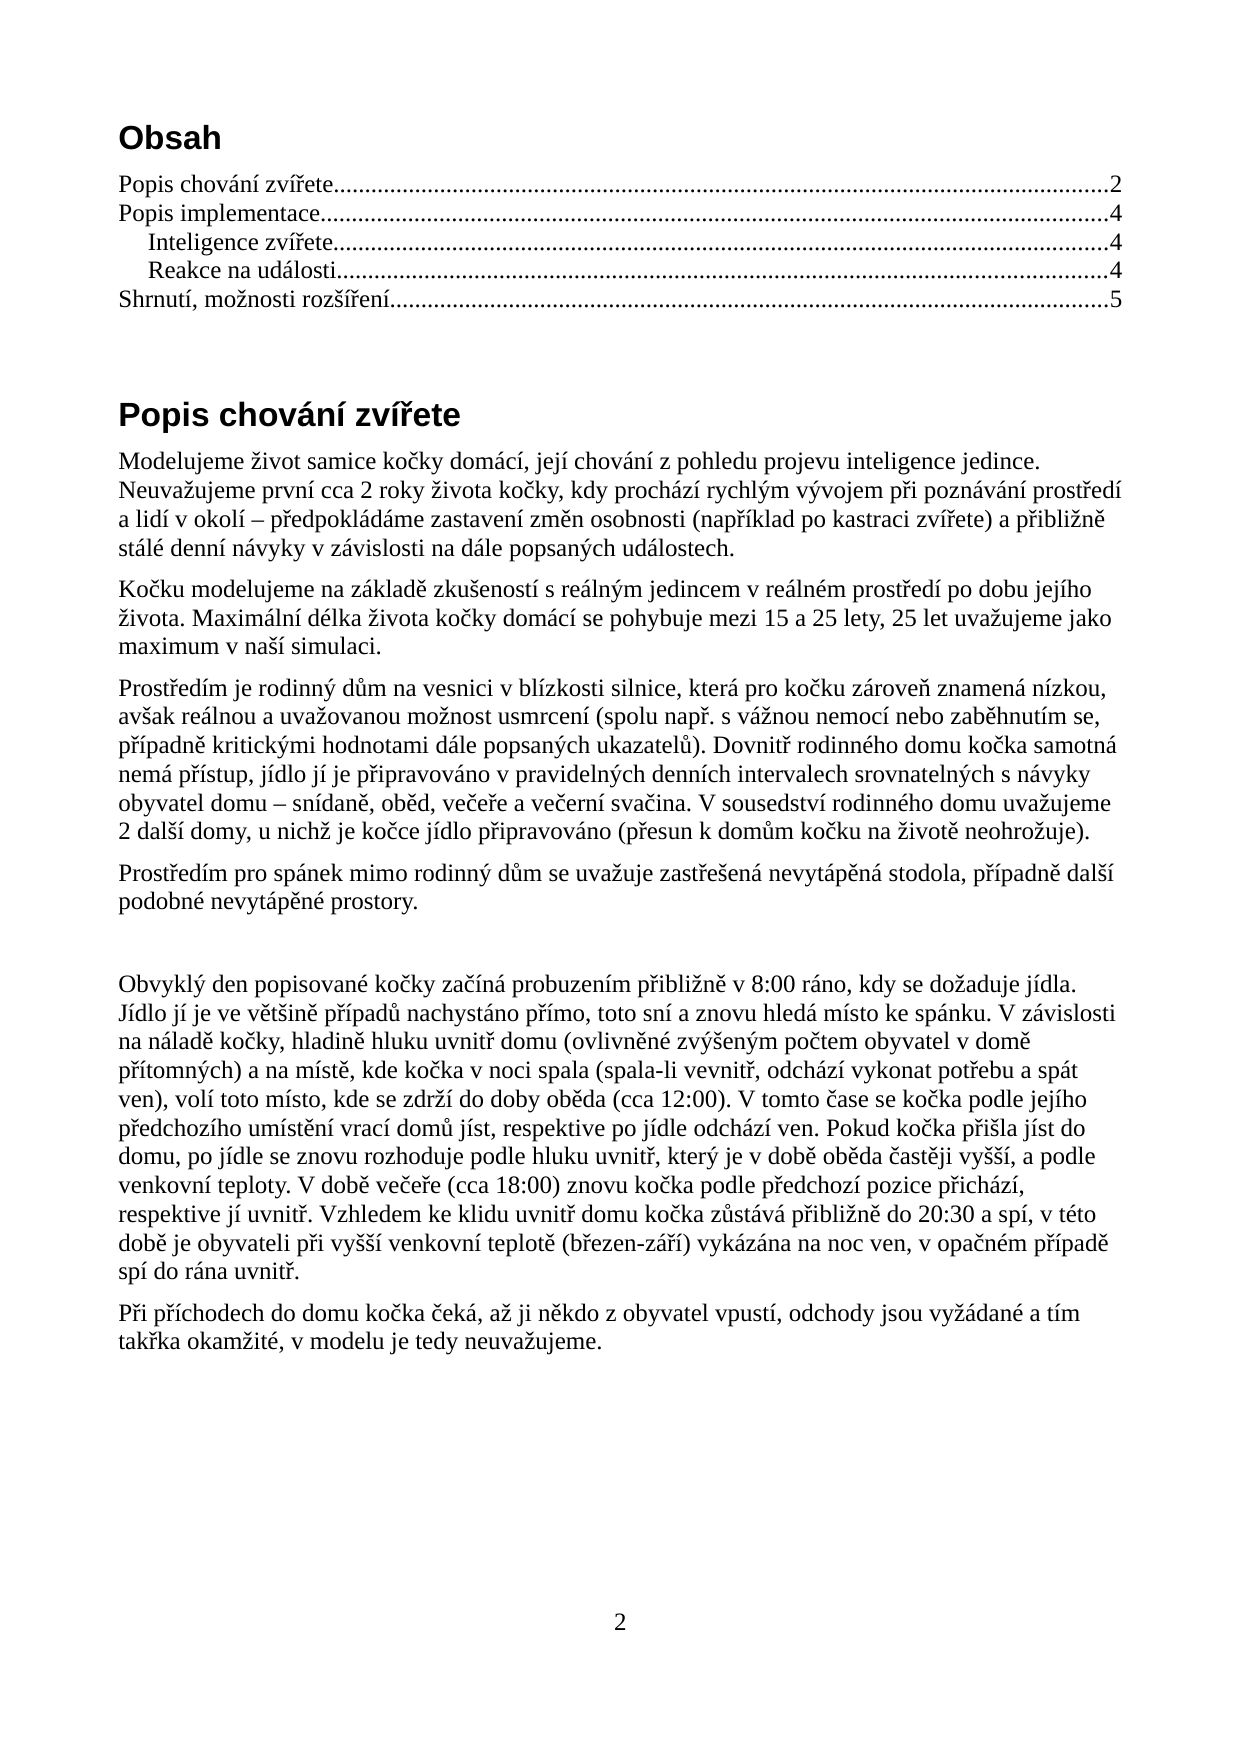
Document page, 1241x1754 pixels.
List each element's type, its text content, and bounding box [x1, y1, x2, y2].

text Prostředím je rodinný dům na vesnici v blízkosti silnice, která pro kočku zároveň znamená nízkou, avšak reálnou a uvažovanou možnost usmrcení (spolu např. s vážnou nemocí nebo zaběhnutím se, případně kritickými hodnotami dále popsaných ukazatelů). Dovnitř rodinného domu kočka samotná nemá přístup, jídlo jí je připravováno v pravidelných denních intervalech srovnatelných s návyky obyvatel domu – snídaně, oběd, večeře a večerní svačina. V sousedství rodinného domu uvažujeme 2 další domy, u nichž je kočce jídlo připravováno (přesun k domům kočku na životě neohrožuje). [118, 673, 1122, 845]
text Při příchodech do domu kočka čeká, až ji někdo z obyvatel vpustí, odchody jsou vyžádané a tím takřka okamžité, v modelu je tedy neuvažujeme. [118, 1298, 1122, 1355]
text Kočku modelujeme na základě zkušeností s reálným jedincem v reálném prostředí po dobu jejího života. Maximální délka života kočky domácí se pohybuje mezi 15 a 25 lety, 25 let uvažujeme jako maximum v naší simulaci. [118, 574, 1122, 660]
text Inteligence zvířete 4 [148, 227, 1122, 255]
subtitle Obsah [118, 118, 1122, 157]
text Reakce na události 4 [148, 255, 1122, 284]
text Obvyklý den popisované kočky začíná probuzením přibližně v 8:00 ráno, kdy se dožaduje jídla. Jídlo jí je ve většině případů nachystáno přímo, toto sní a znovu hledá místo ke spánku. V závislosti na náladě kočky, hladině hluku uvnitř domu (ovlivněné zvýšeným počtem obyvatel v domě přítomných) a na místě, kde kočka v noci spala (spala-li vevnitř, odchází vykonat potřebu a spát ven), volí toto místo, kde se zdrží do doby oběda (cca 12:00). V tomto čase se kočka podle jejího předchozího umístění vrací domů jíst, respektive po jídle odchází ven. Pokud kočka přišla jíst do domu, po jídle se znovu rozhoduje podle hluku uvnitř, který je v době oběda častěji vyšší, a podle venkovní teploty. V době večeře (cca 18:00) znovu kočka podle předchozí pozice přichází, respektive jí uvnitř. Vzhledem ke klidu uvnitř domu kočka zůstává přibližně do 20:30 a spí, v této době je obyvateli při vyšší venkovní teplotě (březen-září) vykázána na noc ven, v opačném případě spí do rána uvnitř. [118, 969, 1122, 1285]
text Popis implementace 4 [118, 198, 1122, 227]
text Shrnutí, možnosti rozšíření 5 [118, 284, 1122, 313]
subtitle Popis chování zvířete [118, 395, 1122, 434]
text Popis chování zvířete 2 [118, 169, 1122, 198]
text Prostředím pro spánek mimo rodinný dům se uvažuje zastřešená nevytápěná stodola, případně další podobné nevytápěné prostory. [118, 858, 1122, 915]
text Modelujeme život samice kočky domácí, její chování z pohledu projevu inteligence jedince. Neuvažujeme první cca 2 roky života kočky, kdy prochází rychlým vývojem při poznávání prostředí a lidí v okolí – předpokládáme zastavení změn osobnosti (například po kastraci zvířete) a přibližně stálé denní návyky v závislosti na dále popsaných událostech. [118, 446, 1122, 561]
